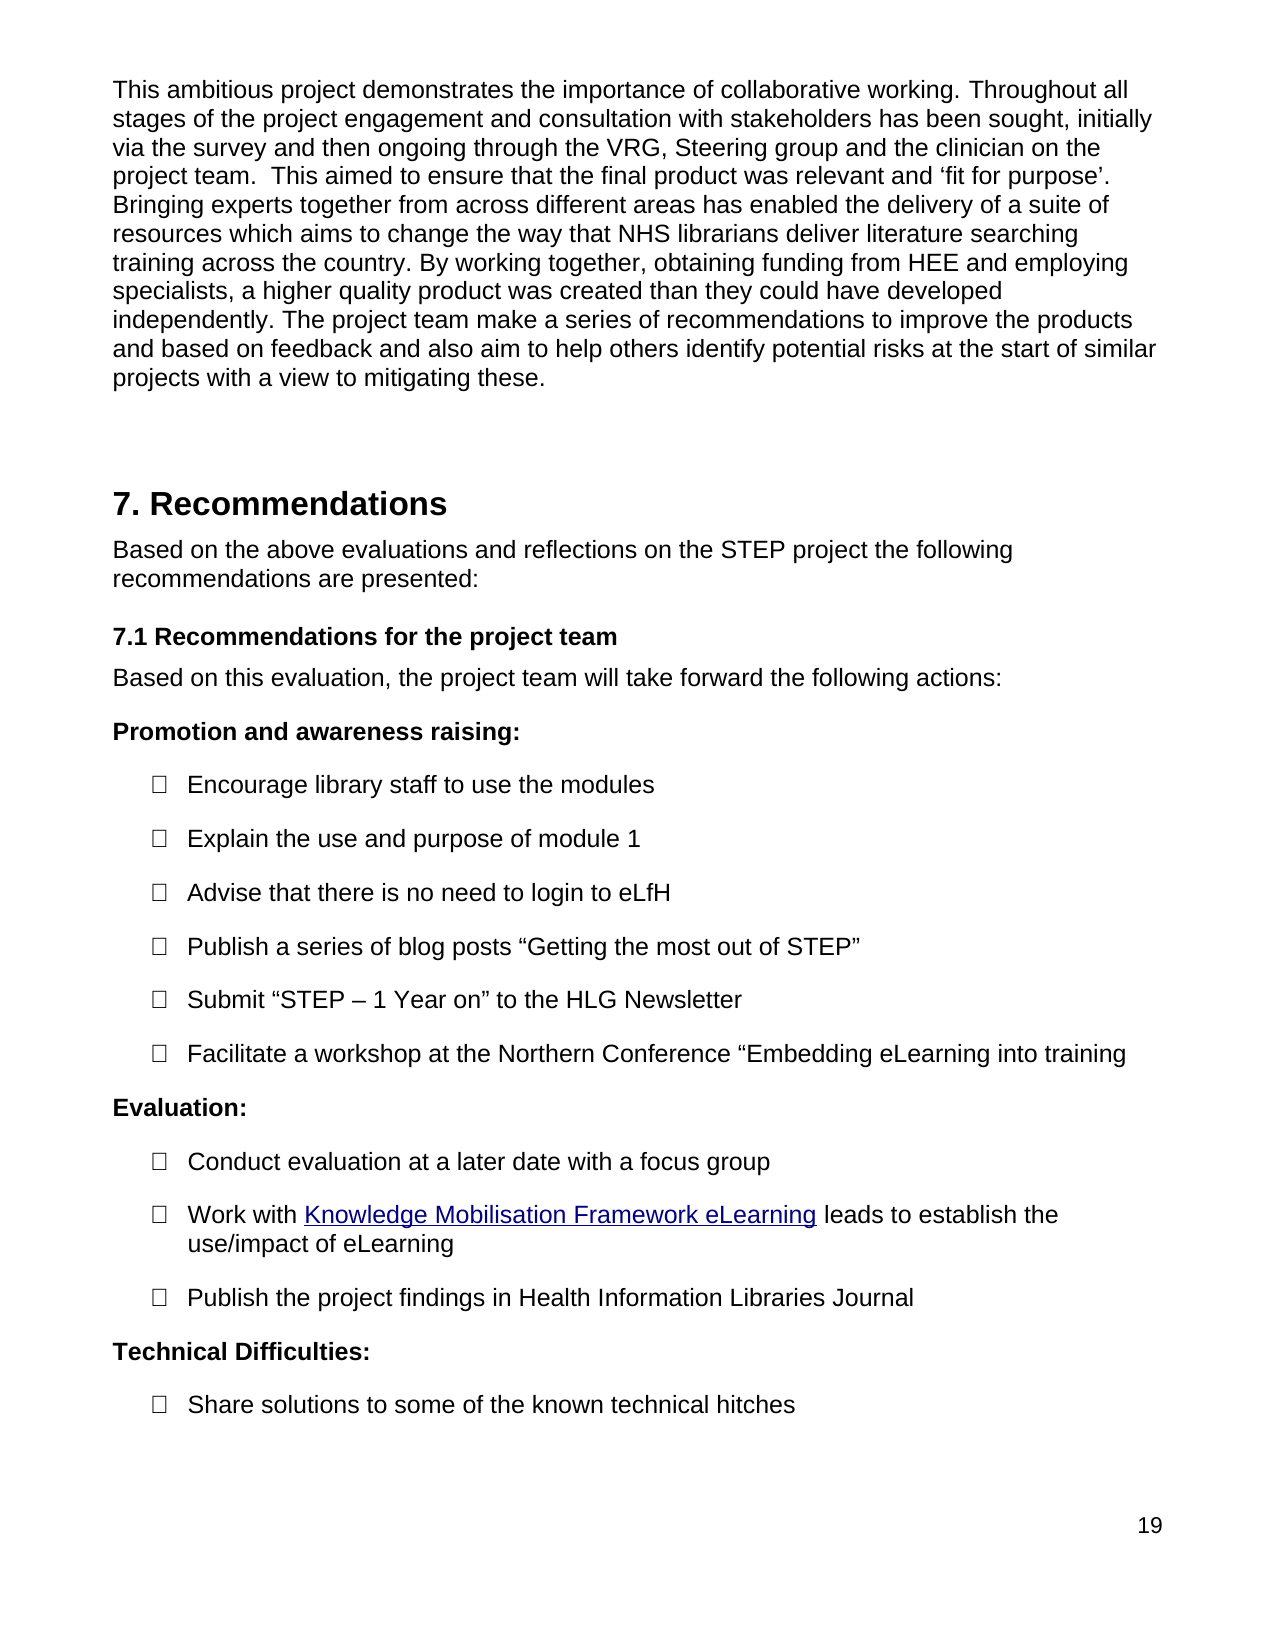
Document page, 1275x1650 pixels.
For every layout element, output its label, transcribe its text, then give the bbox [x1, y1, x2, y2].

list Advise that there is no need to login to eLfH [150, 878, 1162, 906]
text Promotion and awareness raising: [112, 716, 1162, 745]
text Evaluation: [112, 1093, 1162, 1121]
subtitle 7. Recommendations [112, 484, 1162, 522]
list Publish a series of blog posts “Getting the most out of STEP” [150, 931, 1162, 960]
text Based on this evaluation, the project team will take forward the following actions: [112, 663, 1162, 691]
list Explain the use and purpose of module 1 [150, 824, 1162, 853]
list Encourage library staff to use the modules [150, 770, 1162, 799]
list Submit “STEP – 1 Year on” to the HLG Newsletter [150, 985, 1162, 1014]
text Technical Difficulties: [112, 1336, 1162, 1365]
list Publish the project findings in Health Information Libraries Journal [150, 1283, 1162, 1311]
text Based on the above evaluations and reflections on the STEP project the following recommendations are presented: [112, 535, 1162, 592]
list Work with Knowledge Mobilisation Framework eLearning leads to establish the use/impact of eLearning [150, 1200, 1162, 1258]
text This ambitious project demonstrates the importance of collaborative working. Throughout all stages of the project engagement and consultation with stakeholders has been sought, initially via the survey and then ongoing through the VRG, Steering group and the clinician on the project team. This aimed to ensure that the final product was relevant and ‘fit for purpose’. Bringing experts together from across different areas has enabled the delivery of a suite of resources which aims to change the way that NHS librarians deliver literature searching training across the country. By working together, obtaining funding from HEE and employing specialists, a higher quality product was created than they could have developed independently. The project team make a series of recommendations to improve the products and based on feedback and also aim to help others identify potential risks at the start of similar projects with a view to mitigating these. [112, 75, 1162, 391]
list Facilitate a workshop at the Northern Conference “Embedding eLearning into training [150, 1039, 1162, 1068]
list Conduct evaluation at a later date with a focus group [150, 1146, 1162, 1175]
list Share solutions to some of the known technical hitches [150, 1390, 1162, 1419]
subtitle 7.1 Recommendations for the project team [112, 621, 1162, 650]
